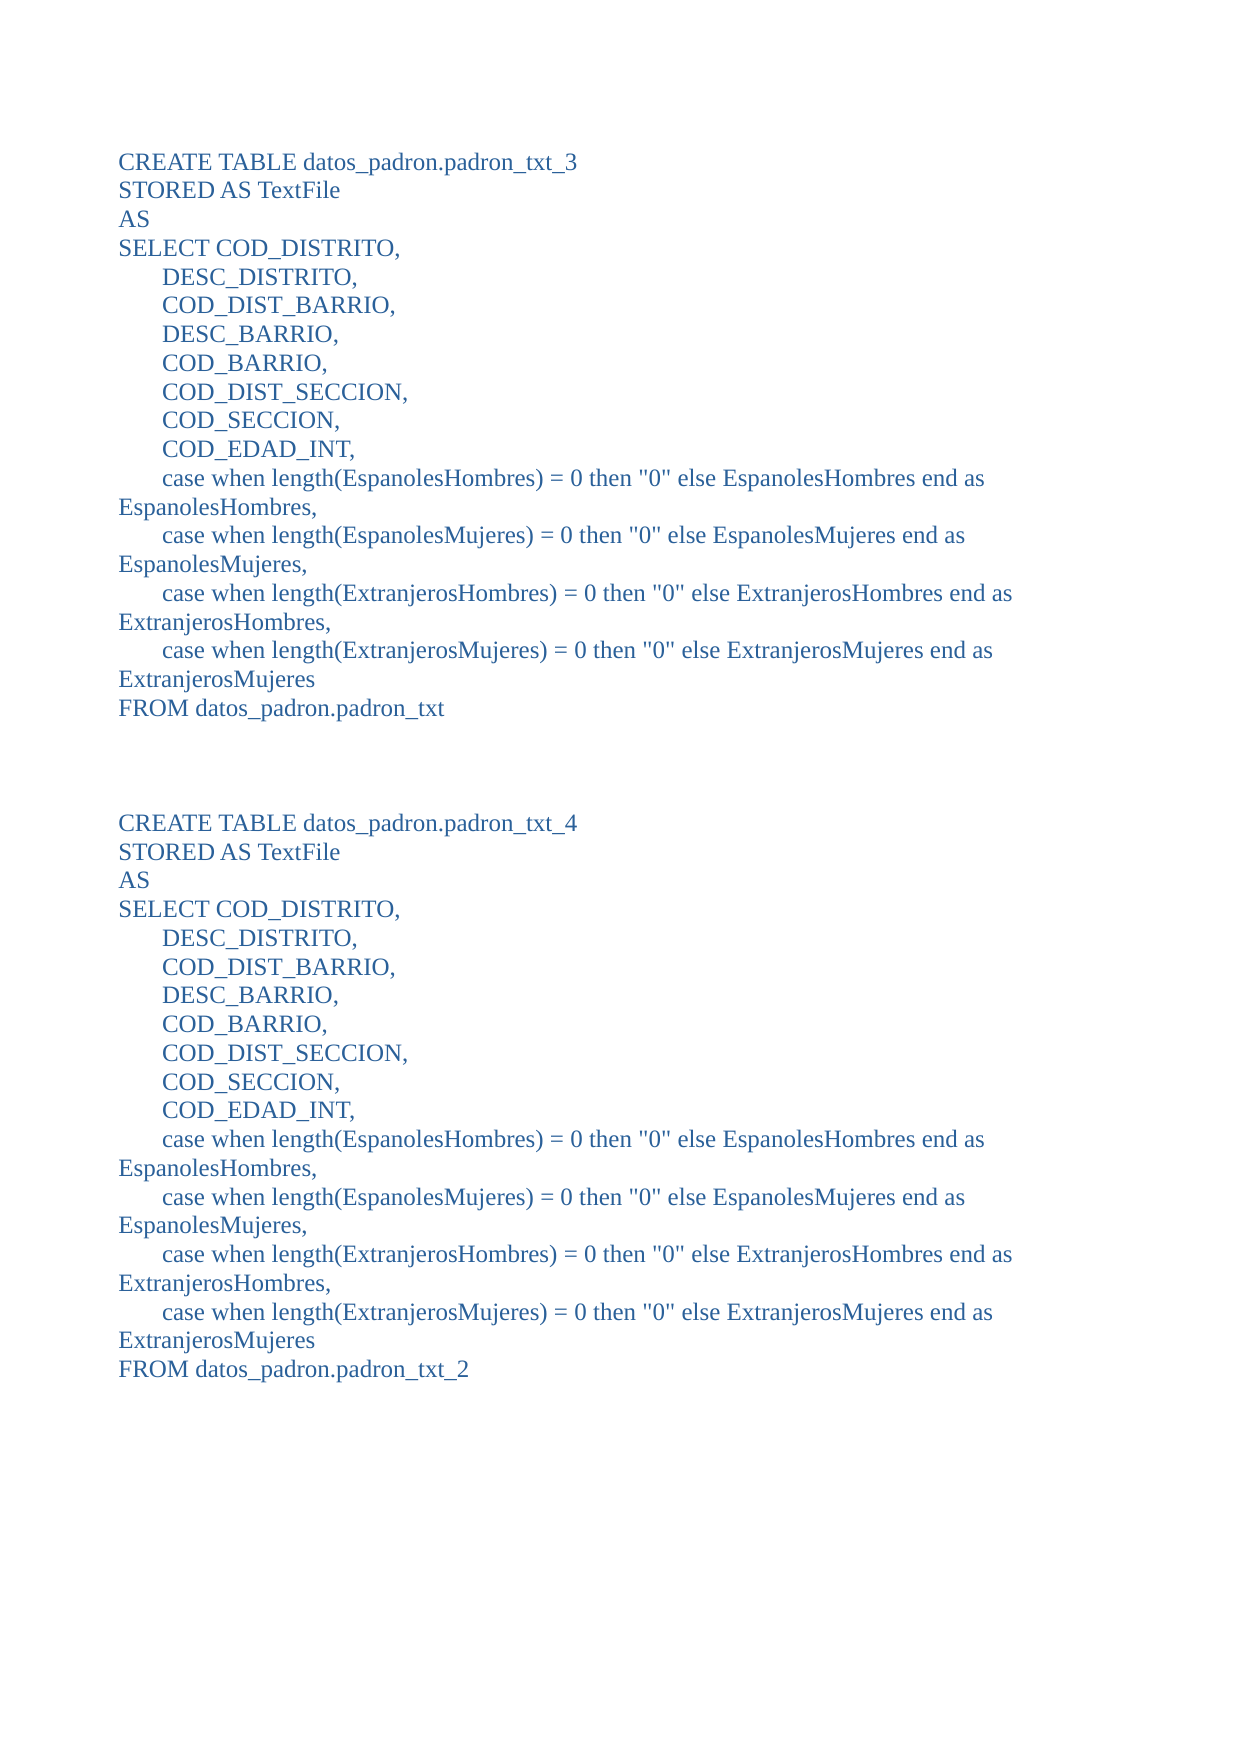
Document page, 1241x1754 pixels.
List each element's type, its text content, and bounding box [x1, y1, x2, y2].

text CREATE TABLE datos_padron.padron_txt_3 [118, 147, 1122, 176]
text CREATE TABLE datos_padron.padron_txt_4 [118, 808, 1122, 837]
text COD_DIST_SECCION, [118, 377, 1122, 406]
text case when length(ExtranjerosMujeres) = 0 then "0" else ExtranjerosMujeres end as ExtranjerosMujeres [118, 1297, 1122, 1354]
text case when length(EspanolesMujeres) = 0 then "0" else EspanolesMujeres end as EspanolesMujeres, [118, 1182, 1122, 1239]
text COD_DIST_BARRIO, [118, 952, 1122, 981]
text FROM datos_padron.padron_txt_2 [118, 1354, 1122, 1383]
text DESC_BARRIO, [118, 319, 1122, 348]
text COD_DIST_BARRIO, [118, 291, 1122, 319]
text COD_BARRIO, [118, 1009, 1122, 1038]
text AS [118, 866, 1122, 894]
text COD_DIST_SECCION, [118, 1038, 1122, 1067]
text COD_BARRIO, [118, 348, 1122, 377]
text COD_EDAD_INT, [118, 434, 1122, 463]
text STORED AS TextFile [118, 176, 1122, 204]
text case when length(EspanolesHombres) = 0 then "0" else EspanolesHombres end as EspanolesHombres, [118, 1124, 1122, 1182]
text case when length(ExtranjerosMujeres) = 0 then "0" else ExtranjerosMujeres end as ExtranjerosMujeres [118, 636, 1122, 693]
text COD_SECCION, [118, 406, 1122, 434]
text COD_SECCION, [118, 1067, 1122, 1096]
text COD_EDAD_INT, [118, 1096, 1122, 1124]
text case when length(ExtranjerosHombres) = 0 then "0" else ExtranjerosHombres end as ExtranjerosHombres, [118, 578, 1122, 636]
text case when length(EspanolesMujeres) = 0 then "0" else EspanolesMujeres end as EspanolesMujeres, [118, 521, 1122, 578]
text case when length(ExtranjerosHombres) = 0 then "0" else ExtranjerosHombres end as ExtranjerosHombres, [118, 1239, 1122, 1297]
text SELECT COD_DISTRITO, [118, 233, 1122, 262]
text case when length(EspanolesHombres) = 0 then "0" else EspanolesHombres end as EspanolesHombres, [118, 463, 1122, 521]
text AS [118, 204, 1122, 233]
text FROM datos_padron.padron_txt [118, 693, 1122, 722]
text DESC_DISTRITO, [118, 262, 1122, 291]
text DESC_BARRIO, [118, 981, 1122, 1009]
text DESC_DISTRITO, [118, 923, 1122, 952]
text STORED AS TextFile [118, 837, 1122, 866]
text SELECT COD_DISTRITO, [118, 894, 1122, 923]
